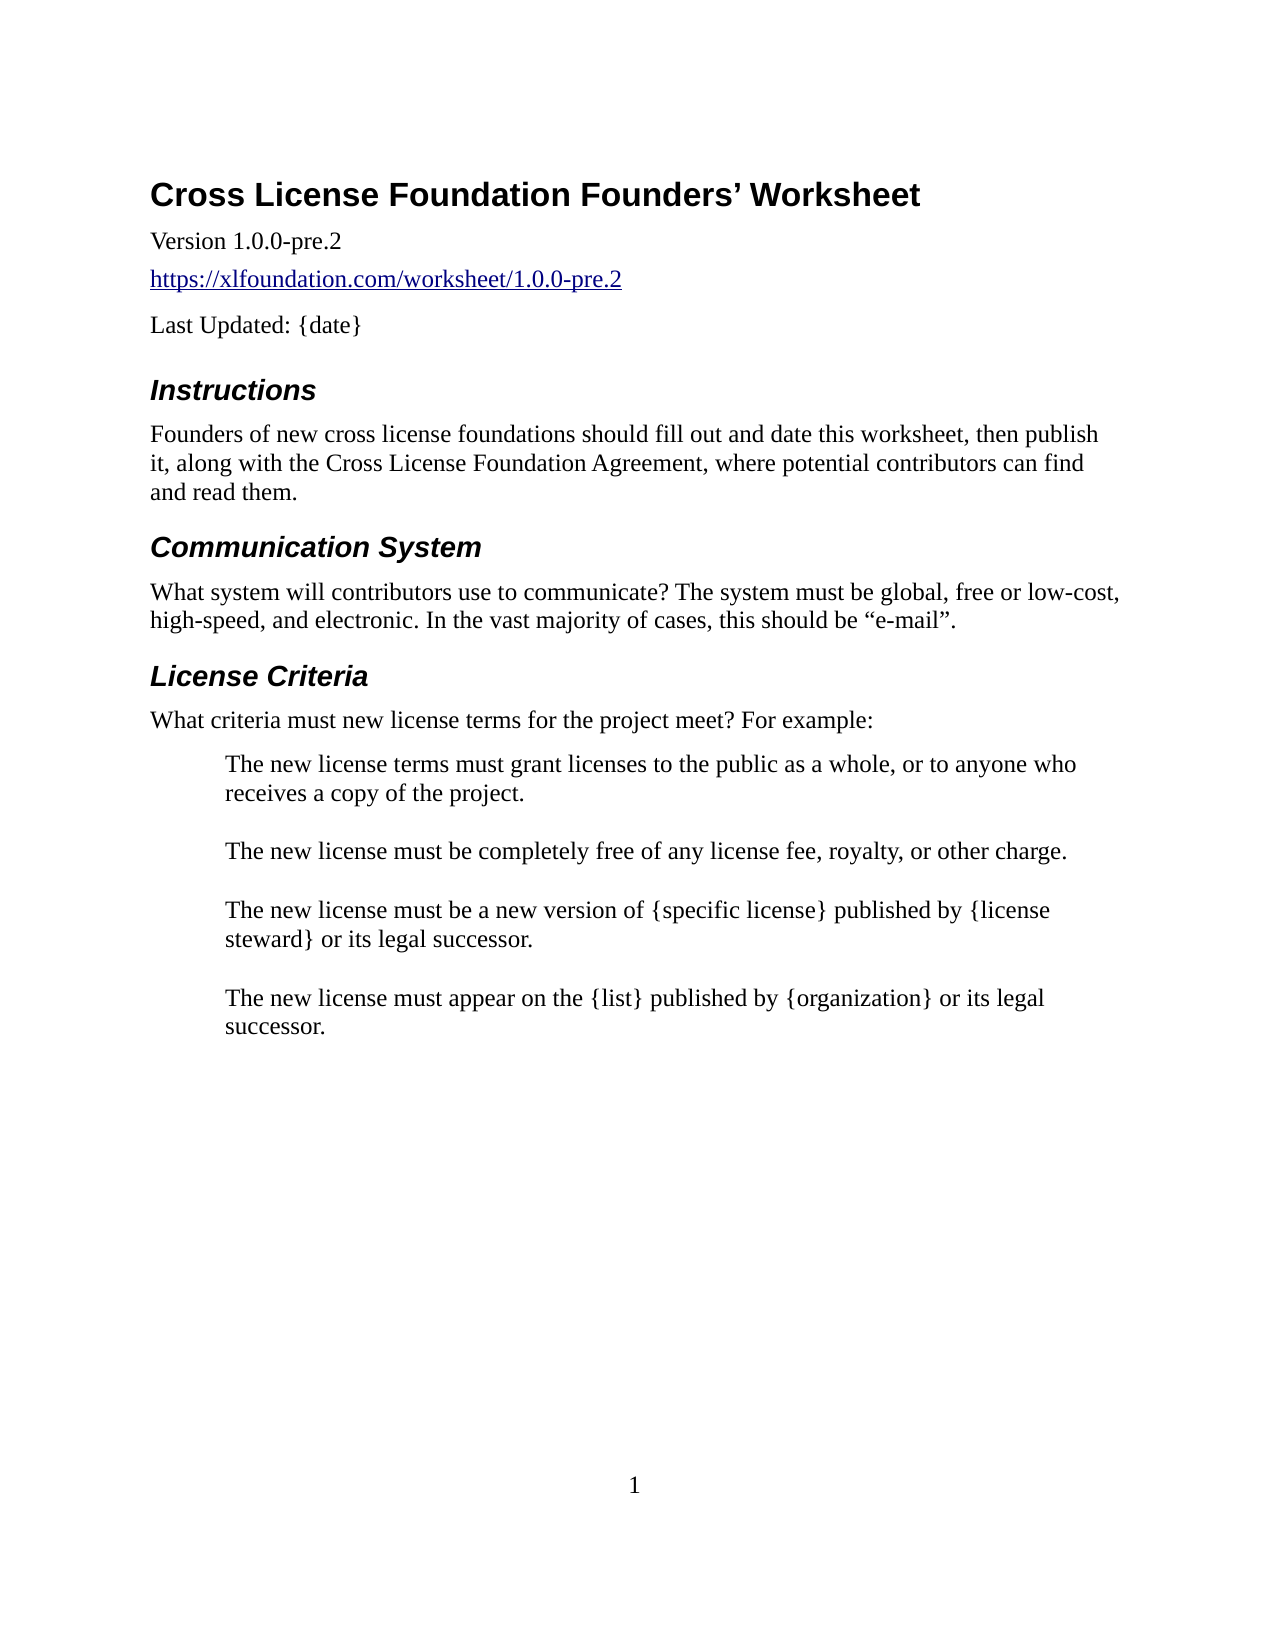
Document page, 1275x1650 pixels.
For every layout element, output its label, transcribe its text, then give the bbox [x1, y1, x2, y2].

subtitle Communication System [150, 531, 1125, 564]
text The new license must be a new version of {specific license} published by {license steward} or its legal successor. [225, 895, 1125, 953]
text What criteria must new license terms for the project meet? For example: [150, 705, 1125, 734]
text What system will contributors use to communicate? The system must be global, free or low-cost, high-speed, and electronic. In the vast majority of cases, this should be “e-mail”. [150, 577, 1125, 634]
text The new license terms must grant licenses to the public as a whole, or to anyone who receives a copy of the project. [225, 749, 1125, 806]
text The new license must be completely free of any license fee, royalty, or other charge. [225, 836, 1125, 865]
subtitle Cross License Foundation Founders’ Worksheet [150, 175, 1125, 214]
text Version 1.0.0-pre.2 [150, 226, 1125, 255]
text The new license must appear on the {list} published by {organization} or its legal successor. [225, 983, 1125, 1040]
text https://xlfoundation.com/worksheet/1.0.0-pre.2 [150, 264, 1125, 293]
subtitle License Criteria [150, 659, 1125, 693]
subtitle Instructions [150, 373, 1125, 407]
text Last Updated: {date} [150, 311, 1125, 339]
text Founders of new cross license foundations should fill out and date this worksheet, then publish it, along with the Cross License Foundation Agreement, where potential contributors can find and read them. [150, 419, 1125, 506]
